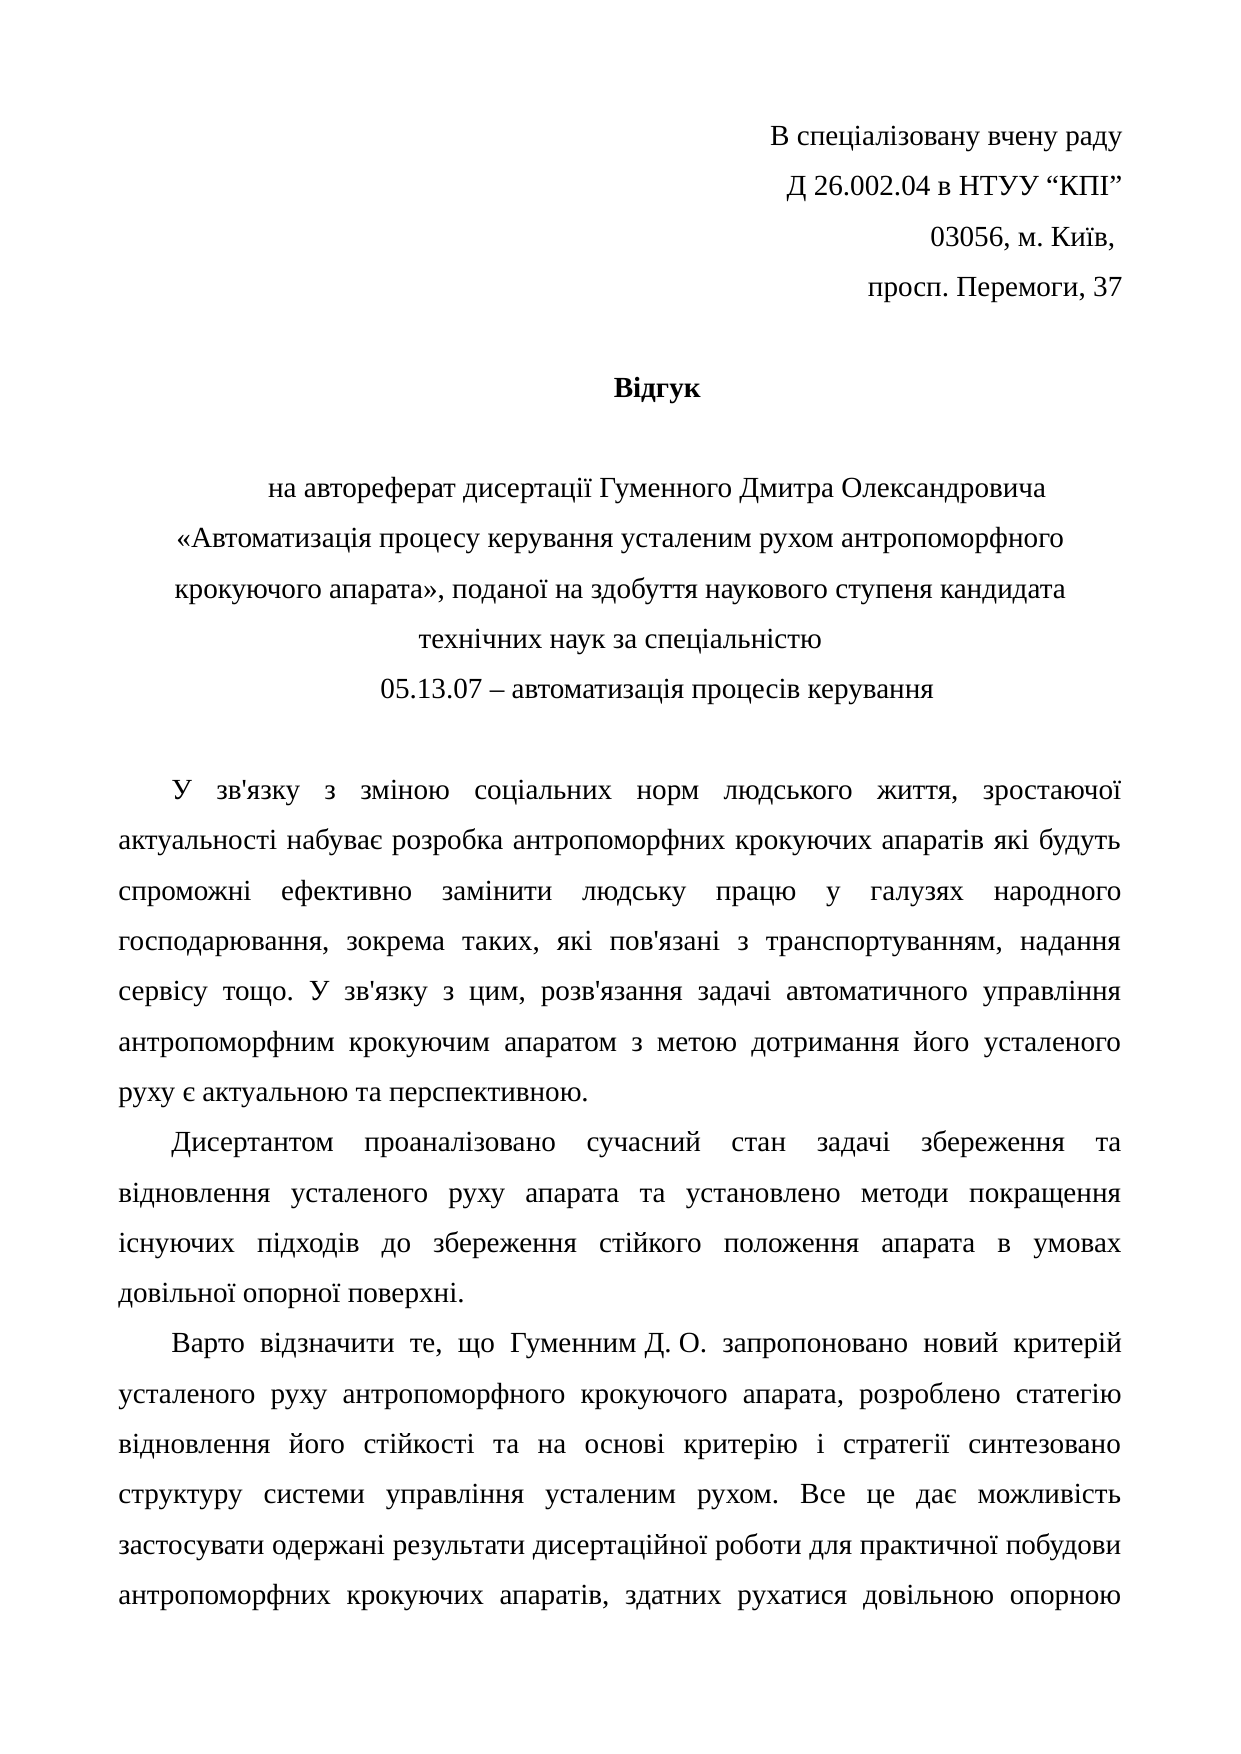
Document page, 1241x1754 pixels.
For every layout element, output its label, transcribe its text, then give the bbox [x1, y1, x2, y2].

text на автореферат дисертації Гуменного Дмитра Олександровича «Автоматизація процесу керування усталеним рухом антропоморфного крокуючого апарата», поданої на здобуття наукового ступеня кандидата технічних наук за спеціальністю [118, 470, 1122, 655]
text 05.13.07 – автоматизація процесів керування [118, 672, 1122, 705]
text Д 26.002.04 в НТУУ “КПІ” [118, 168, 1122, 202]
text Відгук [118, 370, 1122, 403]
text Дисертантом проаналізовано сучасний стан задачі збереження та відновлення усталеного руху апарата та установлено методи покращення існуючих підходів до збереження стійкого положення апарата в умовах довільної опорної поверхні. [118, 1124, 1122, 1309]
text просп. Перемоги, 37 [118, 269, 1122, 303]
text В спеціалізовану вчену раду [118, 118, 1122, 152]
text Варто відзначити те, що Гуменним Д. О. запропоновано новий критерій усталеного руху антропоморфного крокуючого апарата, розроблено статегію відновлення його стійкості та на основі критерію і стратегії синтезовано структуру системи управління усталеним рухом. Все це дає можливість застосувати одержані результати дисертаційної роботи для практичної побудови антропоморфних крокуючих апаратів, здатних рухатися довільною опорною [118, 1326, 1122, 1611]
text У зв'язку з зміною соціальних норм людського життя, зростаючої актуальності набуває розробка антропоморфних крокуючих апаратів які будуть спроможні ефективно замінити людську працю у галузях народного господарювання, зокрема таких, які пов'язані з транспортуванням, надання сервісу тощо. У зв'язку з цим, розв'язання задачі автоматичного управління антропоморфним крокуючим апаратом з метою дотримання його усталеного руху є актуальною та перспективною. [118, 772, 1122, 1108]
text 03056, м. Київ, [118, 219, 1122, 252]
